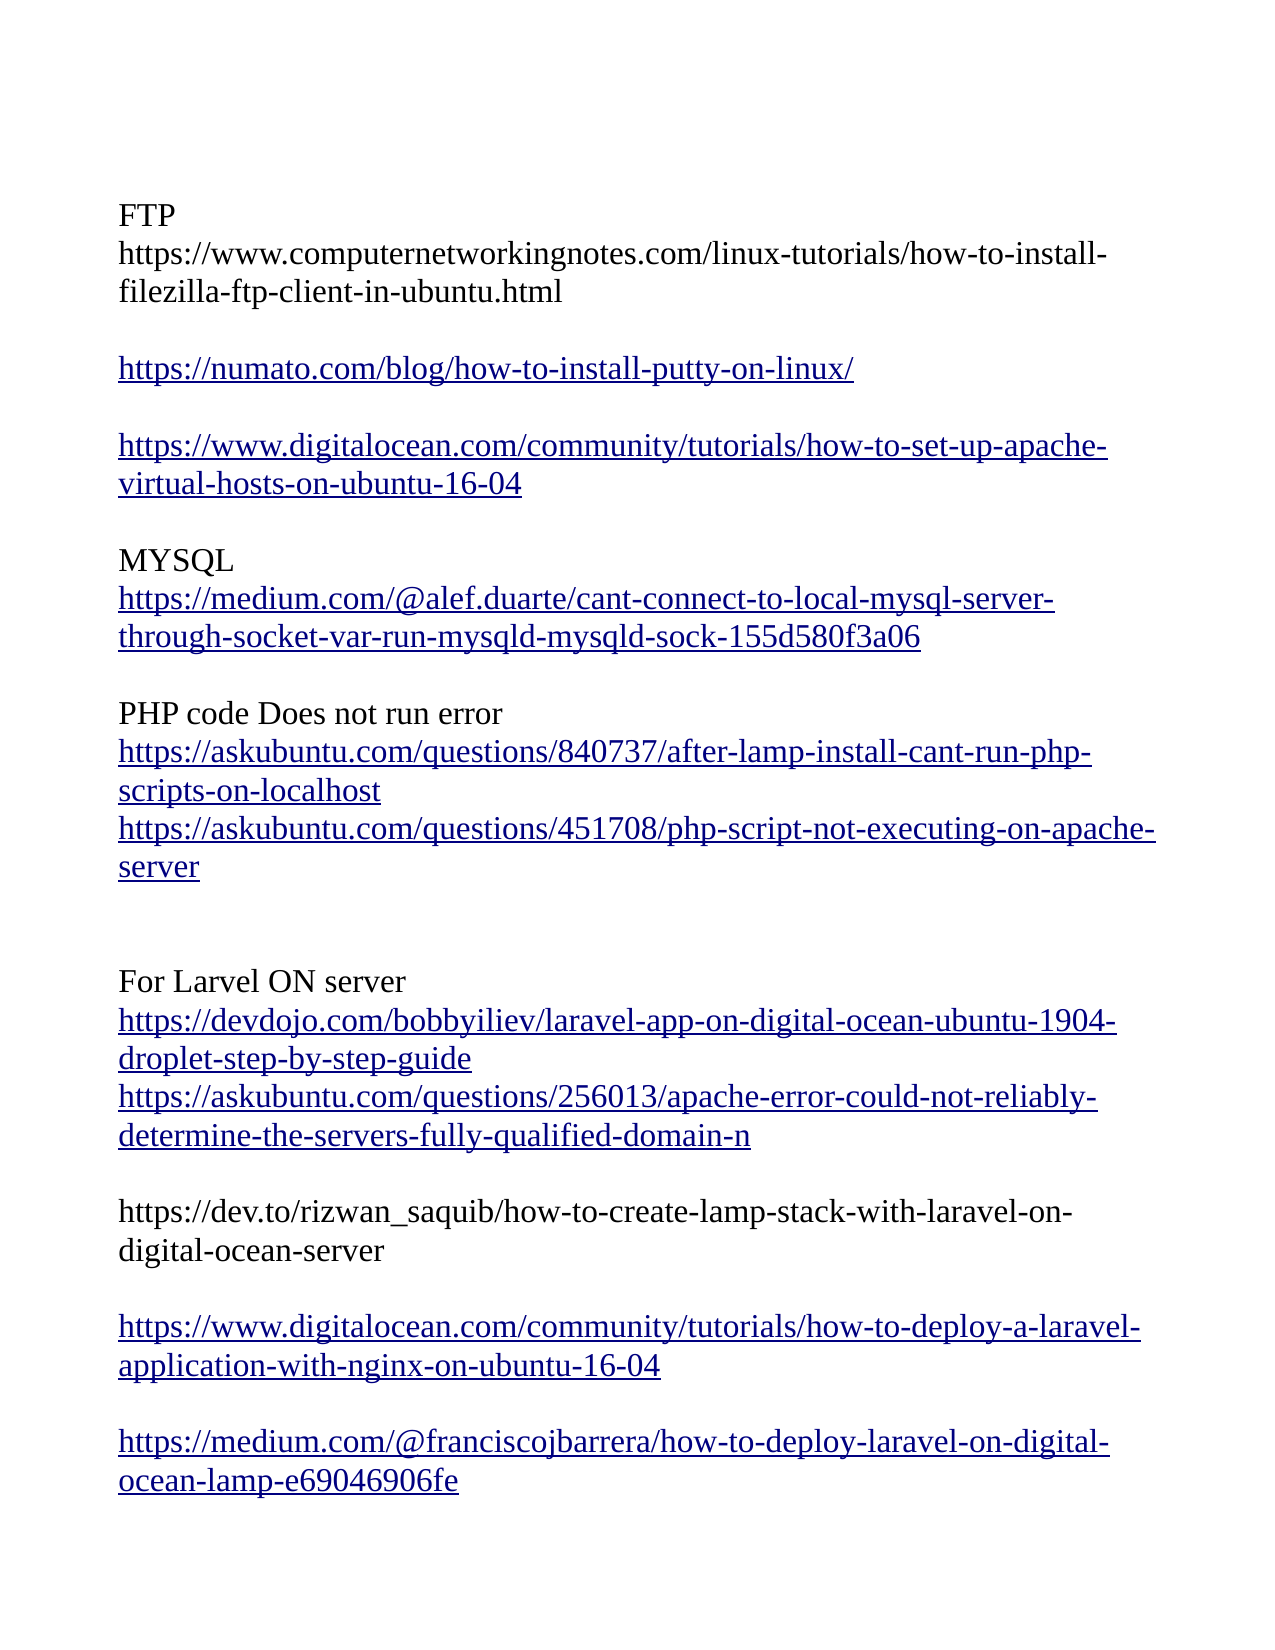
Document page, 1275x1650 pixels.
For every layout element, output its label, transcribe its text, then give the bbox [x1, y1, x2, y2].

text FTP [118, 195, 1157, 233]
text https://askubuntu.com/questions/451708/php-script-not-executing-on-apache-server [118, 808, 1157, 885]
text https://dev.to/rizwan_saquib/how-to-create-lamp-stack-with-laravel-on-digital-ocean-server [118, 1191, 1157, 1268]
text For Larvel ON server [118, 961, 1157, 1000]
text https://devdojo.com/bobbyiliev/laravel-app-on-digital-ocean-ubuntu-1904-droplet-step-by-step-guide [118, 1000, 1157, 1076]
text https://www.digitalocean.com/community/tutorials/how-to-deploy-a-laravel-application-with-nginx-on-ubuntu-16-04 [118, 1306, 1157, 1383]
text https://www.computernetworkingnotes.com/linux-tutorials/how-to-install-filezilla-ftp-client-in-ubuntu.html [118, 233, 1157, 310]
text PHP code Does not run error [118, 693, 1157, 731]
text https://medium.com/@franciscojbarrera/how-to-deploy-laravel-on-digital-ocean-lamp-e69046906fe [118, 1421, 1157, 1498]
text https://www.digitalocean.com/community/tutorials/how-to-set-up-apache-virtual-hosts-on-ubuntu-16-04 [118, 425, 1157, 501]
text https://numato.com/blog/how-to-install-putty-on-linux/ [118, 348, 1157, 386]
text MYSQL [118, 540, 1157, 578]
text https://askubuntu.com/questions/256013/apache-error-could-not-reliably-determine-the-servers-fully-qualified-domain-n [118, 1076, 1157, 1153]
text https://askubuntu.com/questions/840737/after-lamp-install-cant-run-php-scripts-on-localhost [118, 731, 1157, 808]
text https://medium.com/@alef.duarte/cant-connect-to-local-mysql-server-through-socket-var-run-mysqld-mysqld-sock-155d580f3a06 [118, 578, 1157, 655]
